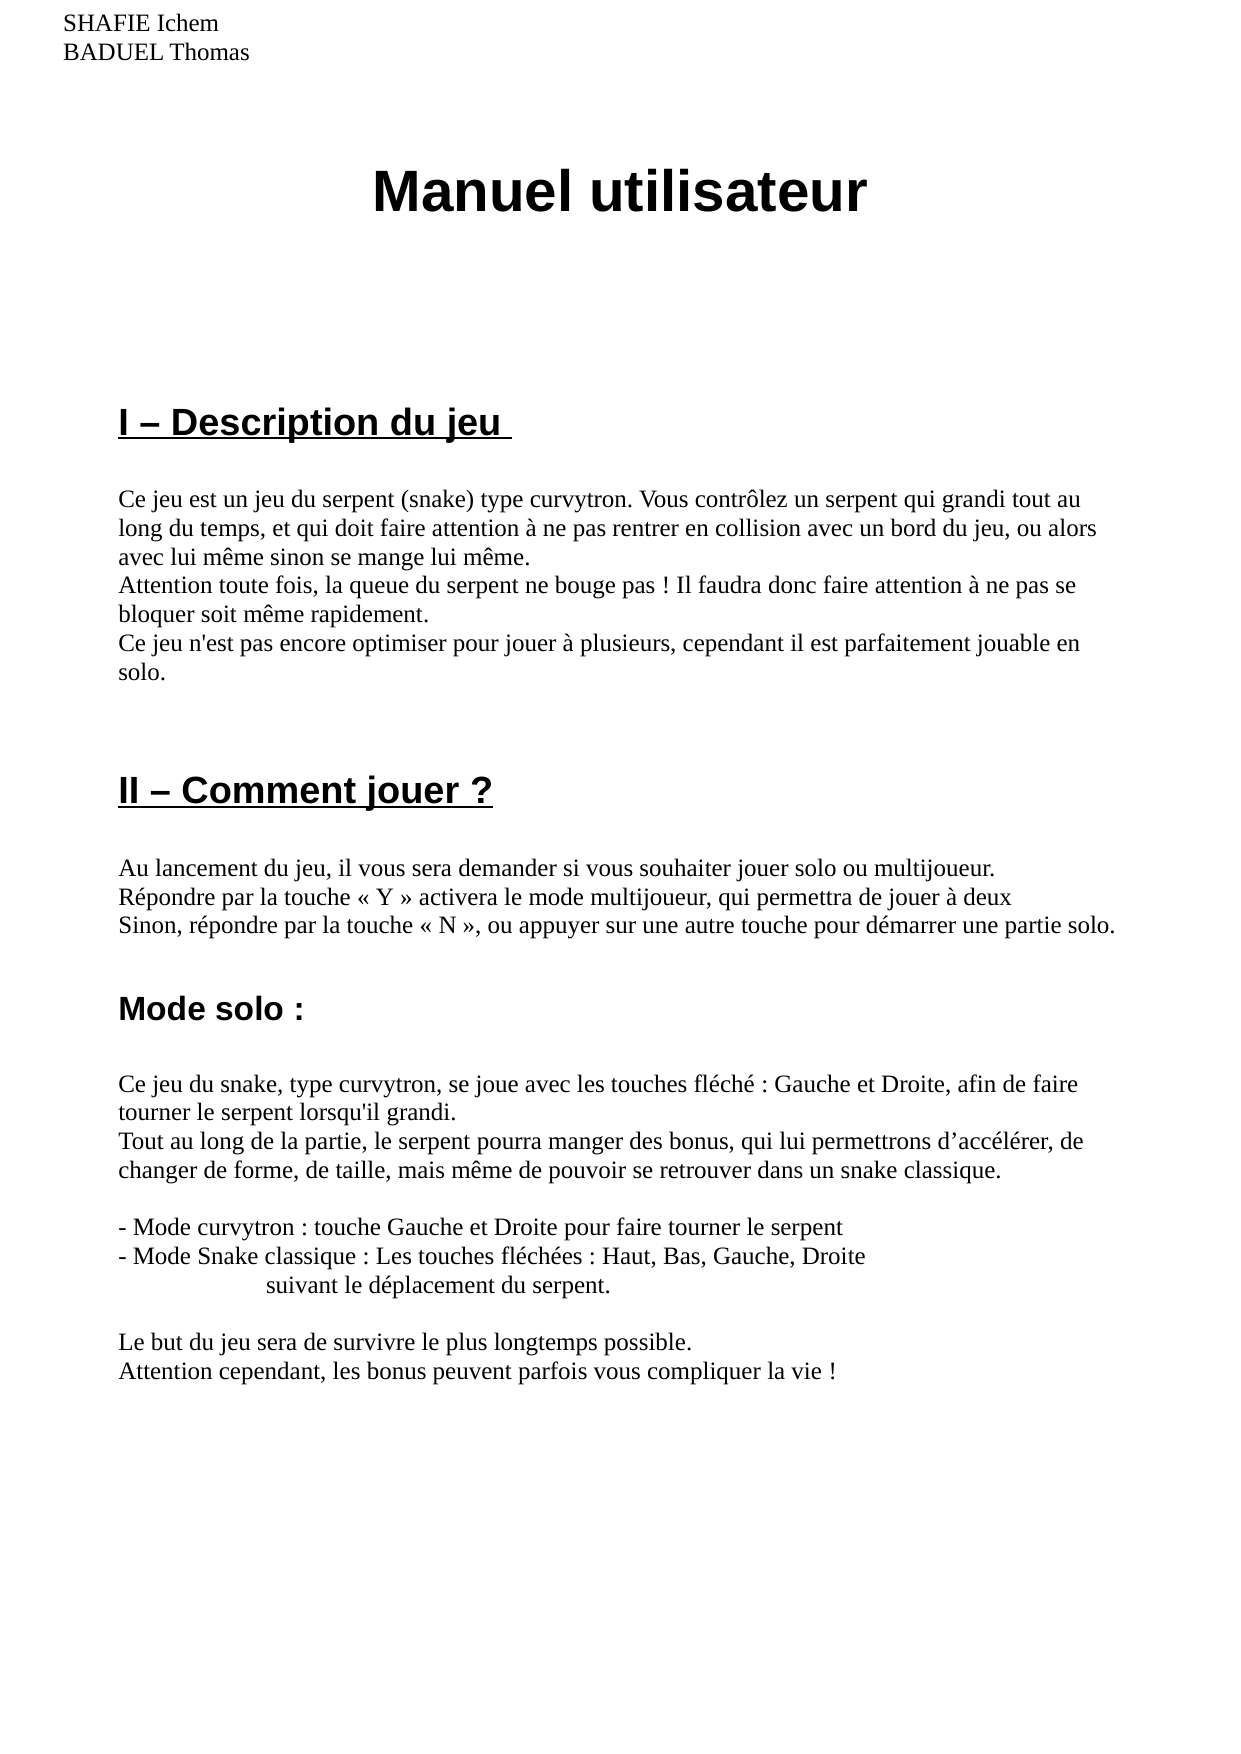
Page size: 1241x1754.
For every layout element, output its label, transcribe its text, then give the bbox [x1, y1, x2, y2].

title Manuel utilisateur [118, 156, 1122, 223]
text suivant le déplacement du serpent. [118, 1270, 1122, 1299]
text Tout au long de la partie, le serpent pourra manger des bonus, qui lui permettrons d’accélérer, de changer de forme, de taille, mais même de pouvoir se retrouver dans un snake classique. [118, 1126, 1122, 1184]
text - Mode curvytron : touche Gauche et Droite pour faire tourner le serpent [118, 1212, 1122, 1241]
text Le but du jeu sera de survivre le plus longtemps possible. [118, 1327, 1122, 1356]
text - Mode Snake classique : Les touches fléchées : Haut, Bas, Gauche, Droite [118, 1241, 1122, 1270]
subtitle II – Comment jouer ? [118, 768, 1122, 812]
text Ce jeu n'est pas encore optimiser pour jouer à plusieurs, cependant il est parfaitement jouable en solo. [118, 628, 1122, 686]
text Répondre par la touche « Y » activera le mode multijoueur, qui permettra de jouer à deux [118, 882, 1122, 911]
text Au lancement du jeu, il vous sera demander si vous souhaiter jouer solo ou multijoueur. [118, 853, 1122, 882]
text Attention cependant, les bonus peuvent parfois vous compliquer la vie ! [118, 1356, 1122, 1385]
text Sinon, répondre par la touche « N », ou appuyer sur une autre touche pour démarrer une partie solo. [118, 911, 1122, 939]
subtitle I – Description du jeu [118, 399, 1122, 443]
text Ce jeu est un jeu du serpent (snake) type curvytron. Vous contrôlez un serpent qui grandi tout au long du temps, et qui doit faire attention à ne pas rentrer en collision avec un bord du jeu, ou alors avec lui même sinon se mange lui même. [118, 484, 1122, 571]
subtitle Mode solo : [118, 989, 1122, 1027]
text Attention toute fois, la queue du serpent ne bouge pas ! Il faudra donc faire attention à ne pas se bloquer soit même rapidement. [118, 571, 1122, 628]
text Ce jeu du snake, type curvytron, se joue avec les touches fléché : Gauche et Droite, afin de faire tourner le serpent lorsqu'il grandi. [118, 1069, 1122, 1126]
